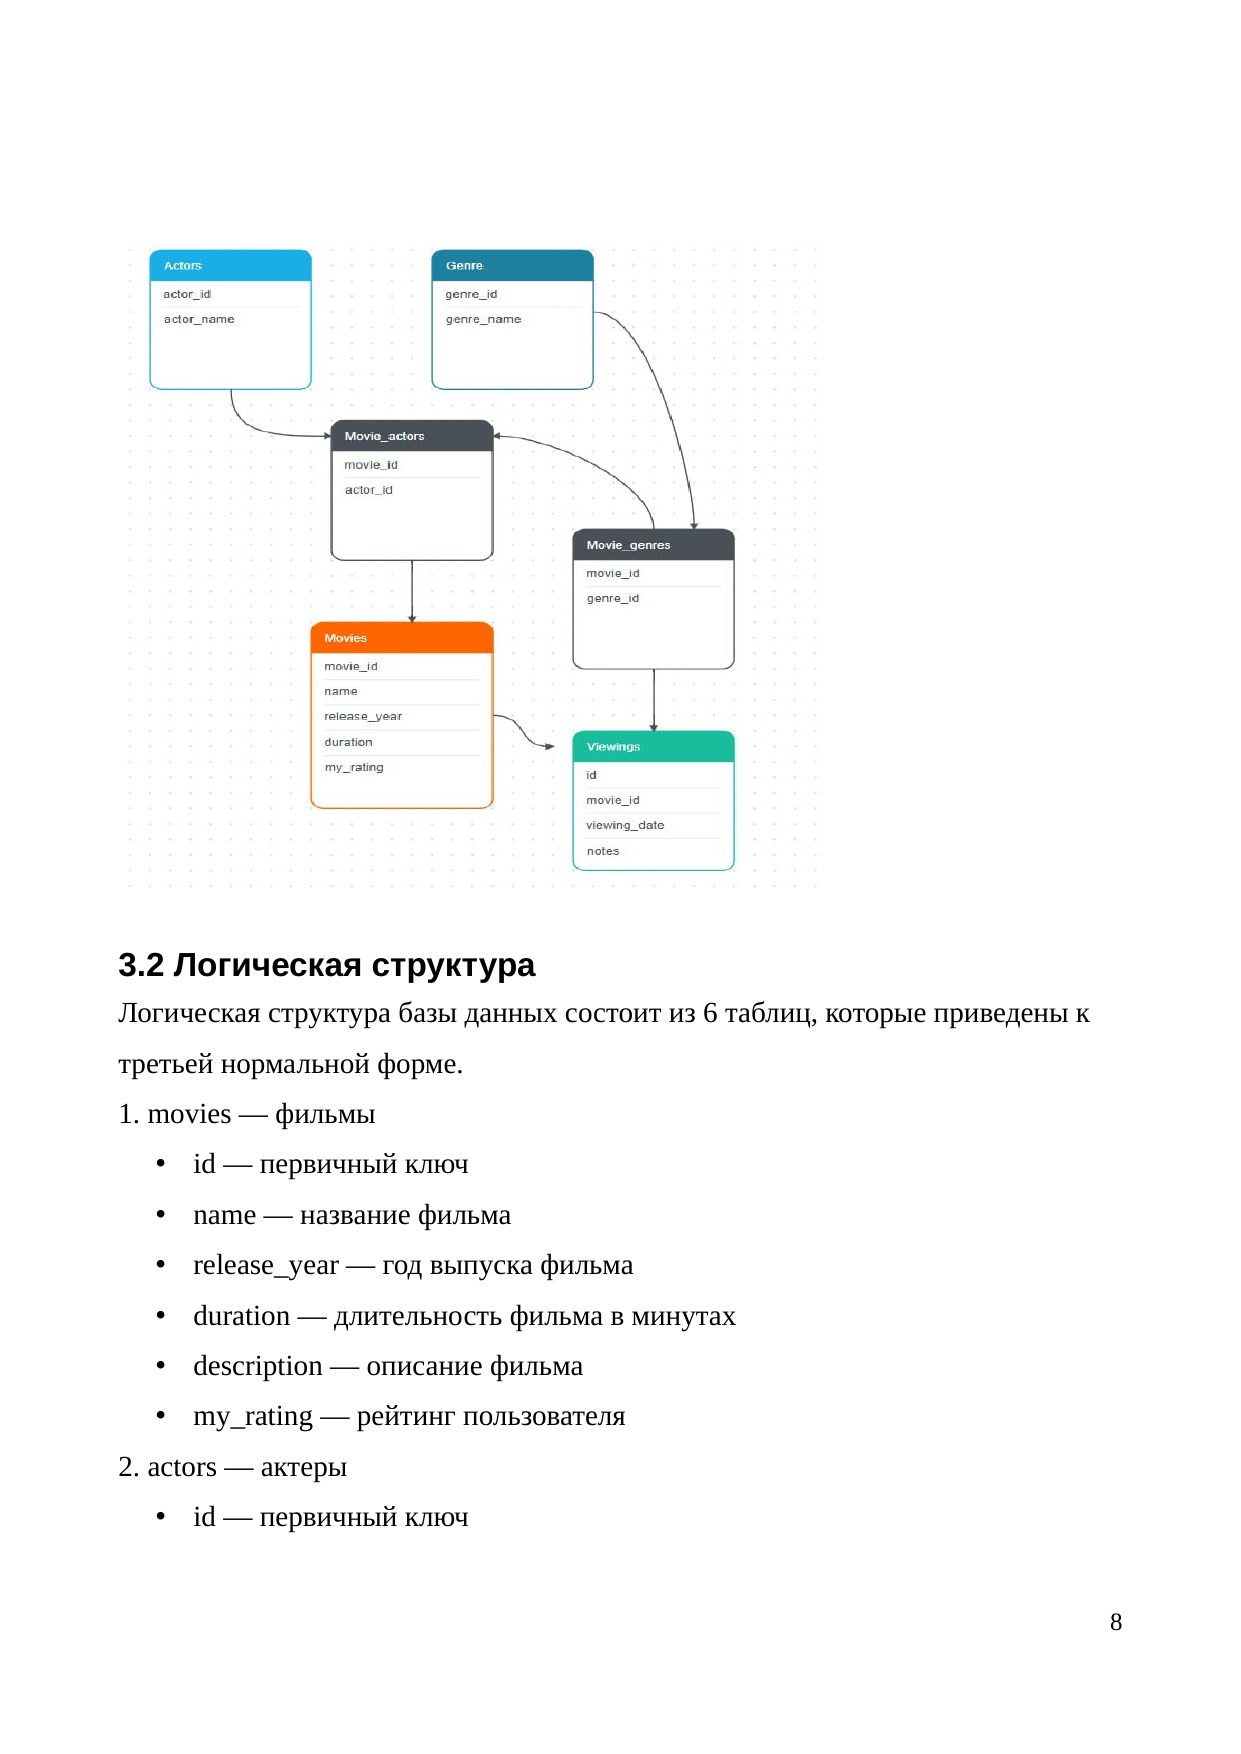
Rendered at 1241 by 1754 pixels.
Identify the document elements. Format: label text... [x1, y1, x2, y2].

text Логическая структура базы данных состоит из 6 таблиц, которые приведены к третьей нормальной форме. [118, 996, 1122, 1079]
list duration — длительность фильма в минутах [156, 1298, 1122, 1331]
text 1. movies — фильмы [118, 1096, 1122, 1130]
text 2. actors — актеры [118, 1449, 1122, 1482]
subtitle 3.2 Логическая структура [118, 944, 1122, 983]
list id — первичный ключ [156, 1146, 1122, 1180]
list name — название фильма [156, 1197, 1122, 1231]
list id — первичный ключ [156, 1499, 1122, 1533]
picture [126, 244, 831, 888]
list my_rating — рейтинг пользователя [156, 1398, 1122, 1432]
list release_year — год выпуска фильма [156, 1247, 1122, 1281]
list description — описание фильма [156, 1348, 1122, 1382]
